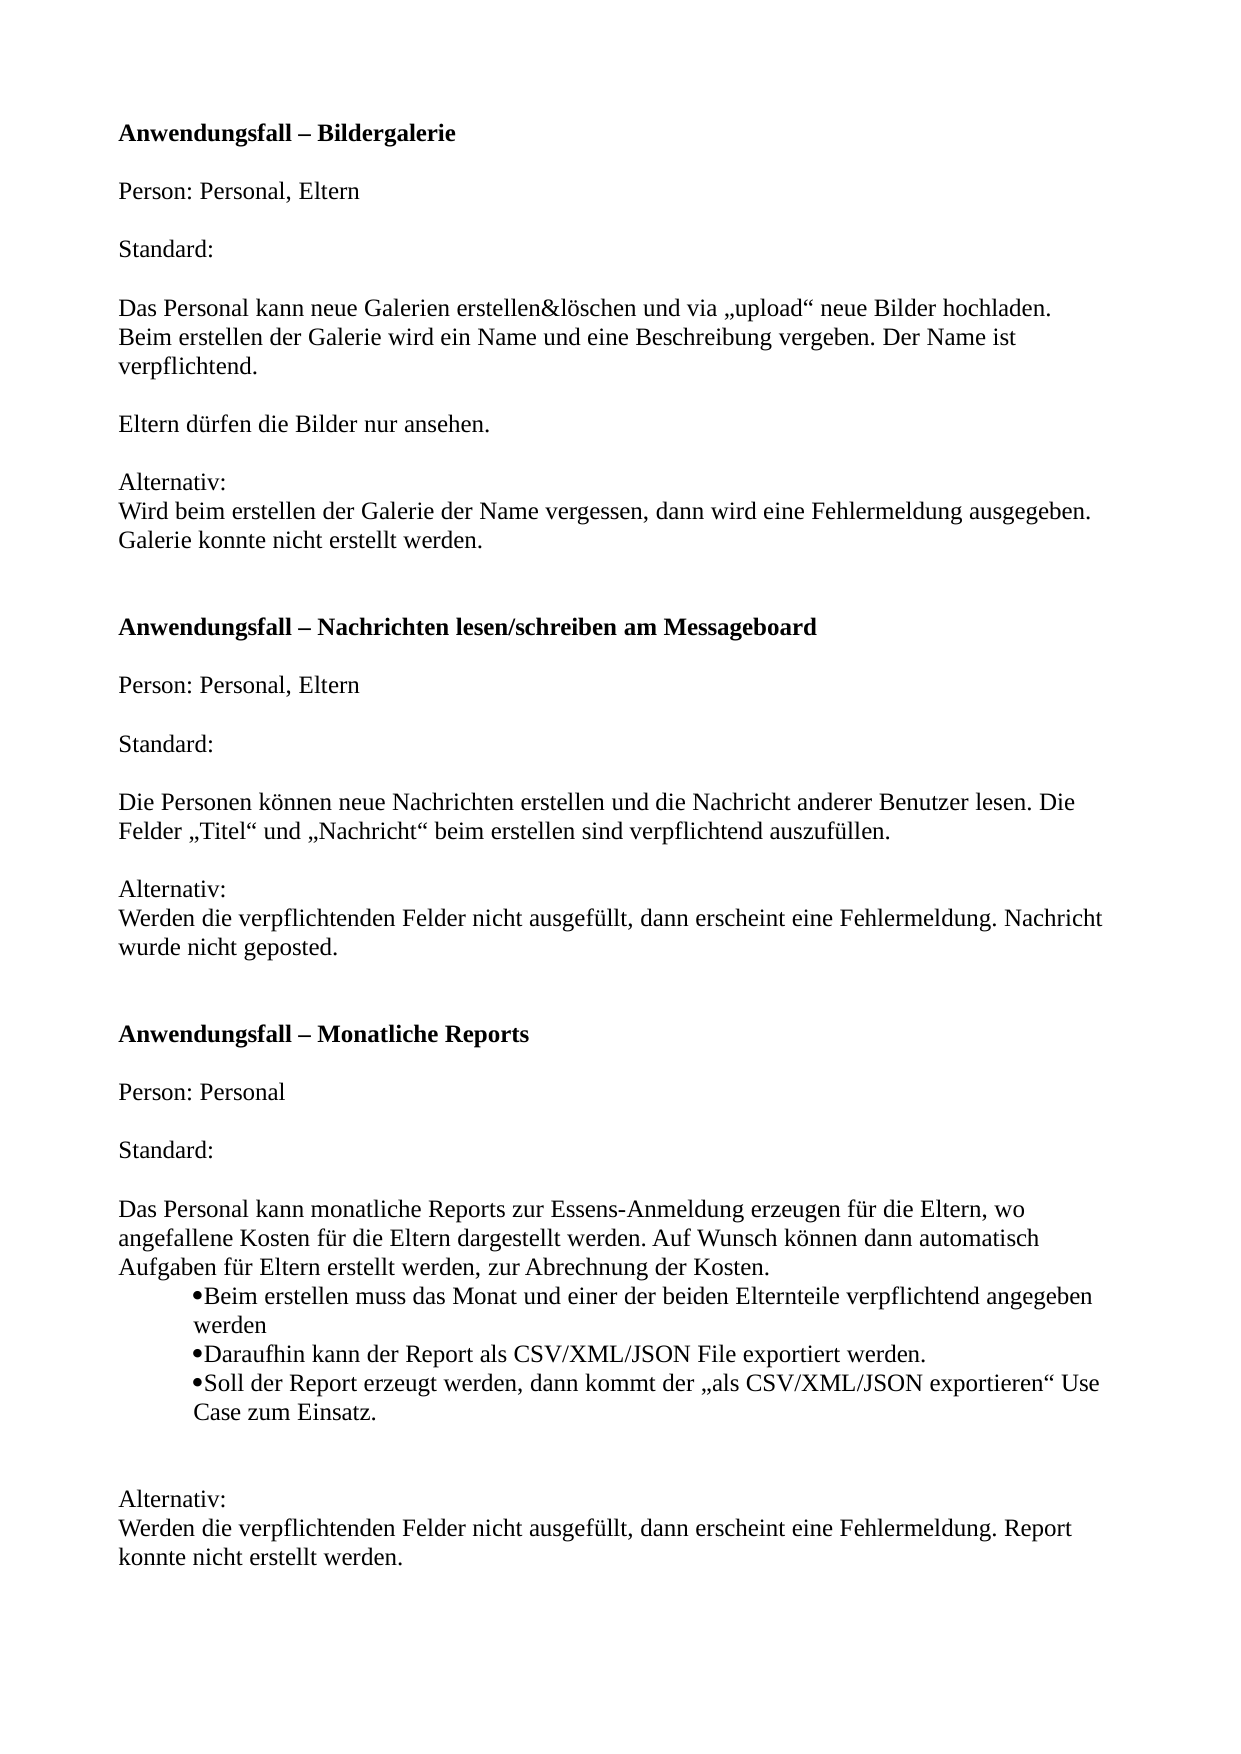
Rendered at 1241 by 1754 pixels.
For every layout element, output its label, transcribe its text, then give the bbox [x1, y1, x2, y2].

text Standard: [118, 1135, 1122, 1164]
list Soll der Report erzeugt werden, dann kommt der „als CSV/XML/JSON exportieren“ Use Case zum Einsatz. [118, 1368, 1122, 1426]
text Werden die verpflichtenden Felder nicht ausgefüllt, dann erscheint eine Fehlermeldung. Report konnte nicht erstellt werden. [118, 1513, 1122, 1571]
text Anwendungsfall – Monatliche Reports [118, 1019, 1122, 1048]
text Person: Personal, Eltern [118, 176, 1122, 205]
text Eltern dürfen die Bilder nur ansehen. [118, 409, 1122, 438]
text Standard: [118, 234, 1122, 263]
text Alternativ: [118, 467, 1122, 496]
text Werden die verpflichtenden Felder nicht ausgefüllt, dann erscheint eine Fehlermeldung. Nachricht wurde nicht geposted. [118, 903, 1122, 961]
text Person: Personal, Eltern [118, 670, 1122, 699]
text Alternativ: [118, 1484, 1122, 1513]
text Beim erstellen der Galerie wird ein Name und eine Beschreibung vergeben. Der Name ist verpflichtend. [118, 322, 1122, 380]
text Standard: [118, 728, 1122, 757]
text Das Personal kann neue Galerien erstellen&löschen und via „upload“ neue Bilder hochladen. [118, 292, 1122, 322]
list Beim erstellen muss das Monat und einer der beiden Elternteile verpflichtend angegeben werden [118, 1281, 1122, 1339]
list Daraufhin kann der Report als CSV/XML/JSON File exportiert werden. [118, 1339, 1122, 1368]
text Die Personen können neue Nachrichten erstellen und die Nachricht anderer Benutzer lesen. Die Felder „Titel“ und „Nachricht“ beim erstellen sind verpflichtend auszufüllen. [118, 787, 1122, 845]
text Anwendungsfall – Bildergalerie [118, 118, 1122, 147]
text Anwendungsfall – Nachrichten lesen/schreiben am Messageboard [118, 612, 1122, 641]
text Alternativ: [118, 874, 1122, 903]
text Wird beim erstellen der Galerie der Name vergessen, dann wird eine Fehlermeldung ausgegeben. Galerie konnte nicht erstellt werden. [118, 496, 1122, 554]
text Das Personal kann monatliche Reports zur Essens-Anmeldung erzeugen für die Eltern, wo angefallene Kosten für die Eltern dargestellt werden. Auf Wunsch können dann automatisch Aufgaben für Eltern erstellt werden, zur Abrechnung der Kosten. [118, 1193, 1122, 1281]
text Person: Personal [118, 1077, 1122, 1106]
